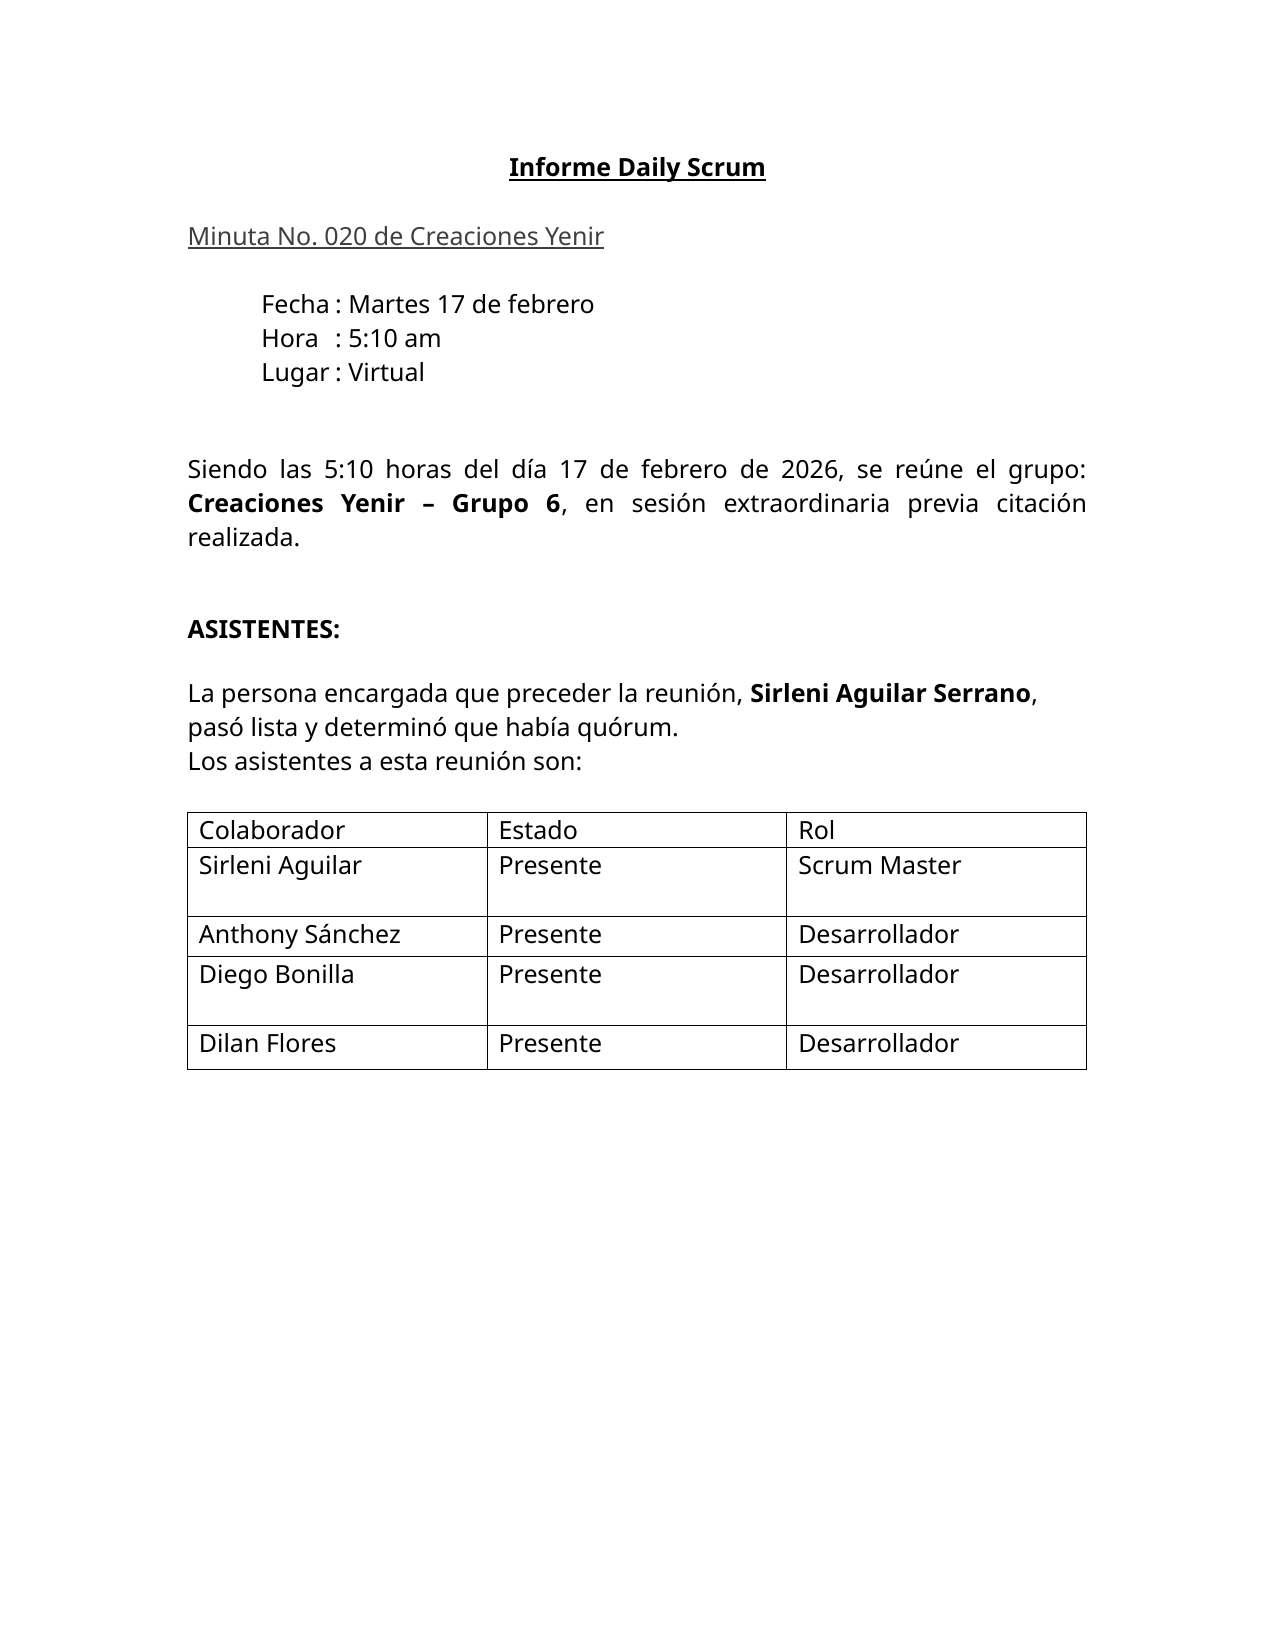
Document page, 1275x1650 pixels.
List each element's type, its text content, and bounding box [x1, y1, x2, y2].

table_cell Presente [488, 848, 786, 916]
text Siendo las 5:10 horas del día 17 de febrero de 2026, se reúne el grupo: Creaciones Yenir – Grupo 6, en sesión extraordinaria previa citación realizada. [187, 452, 1087, 554]
table_cell Sirleni Aguilar [188, 848, 487, 916]
table_cell Desarrollador [787, 1026, 1086, 1068]
text Informe Daily Scrum [187, 150, 1087, 184]
text Fecha : Martes 17 de febrero [187, 286, 1087, 320]
table_header Colaborador [188, 813, 487, 847]
table_cell Scrum Master [787, 848, 1086, 916]
table_cell Presente [488, 1026, 786, 1068]
table_cell Dilan Flores [188, 1026, 487, 1068]
table_cell Presente [488, 957, 786, 1025]
table_header Estado [488, 813, 786, 847]
table_cell Desarrollador [787, 957, 1086, 1025]
table_header Rol [787, 813, 1086, 847]
table_cell Diego Bonilla [188, 957, 487, 1025]
text Minuta No. 020 de Creaciones Yenir [187, 218, 1087, 252]
table_cell Desarrollador [787, 917, 1086, 956]
table_cell Presente [488, 917, 786, 956]
text ASISTENTES: [187, 612, 1087, 646]
text Los asistentes a esta reunión son: [187, 743, 1087, 778]
table_cell Anthony Sánchez [188, 917, 487, 956]
text Hora : 5:10 am [187, 320, 1087, 354]
text Lugar : Virtual [187, 354, 1087, 388]
text La persona encargada que preceder la reunión, Sirleni Aguilar Serrano, pasó lista y determinó que había quórum. [187, 675, 1087, 743]
